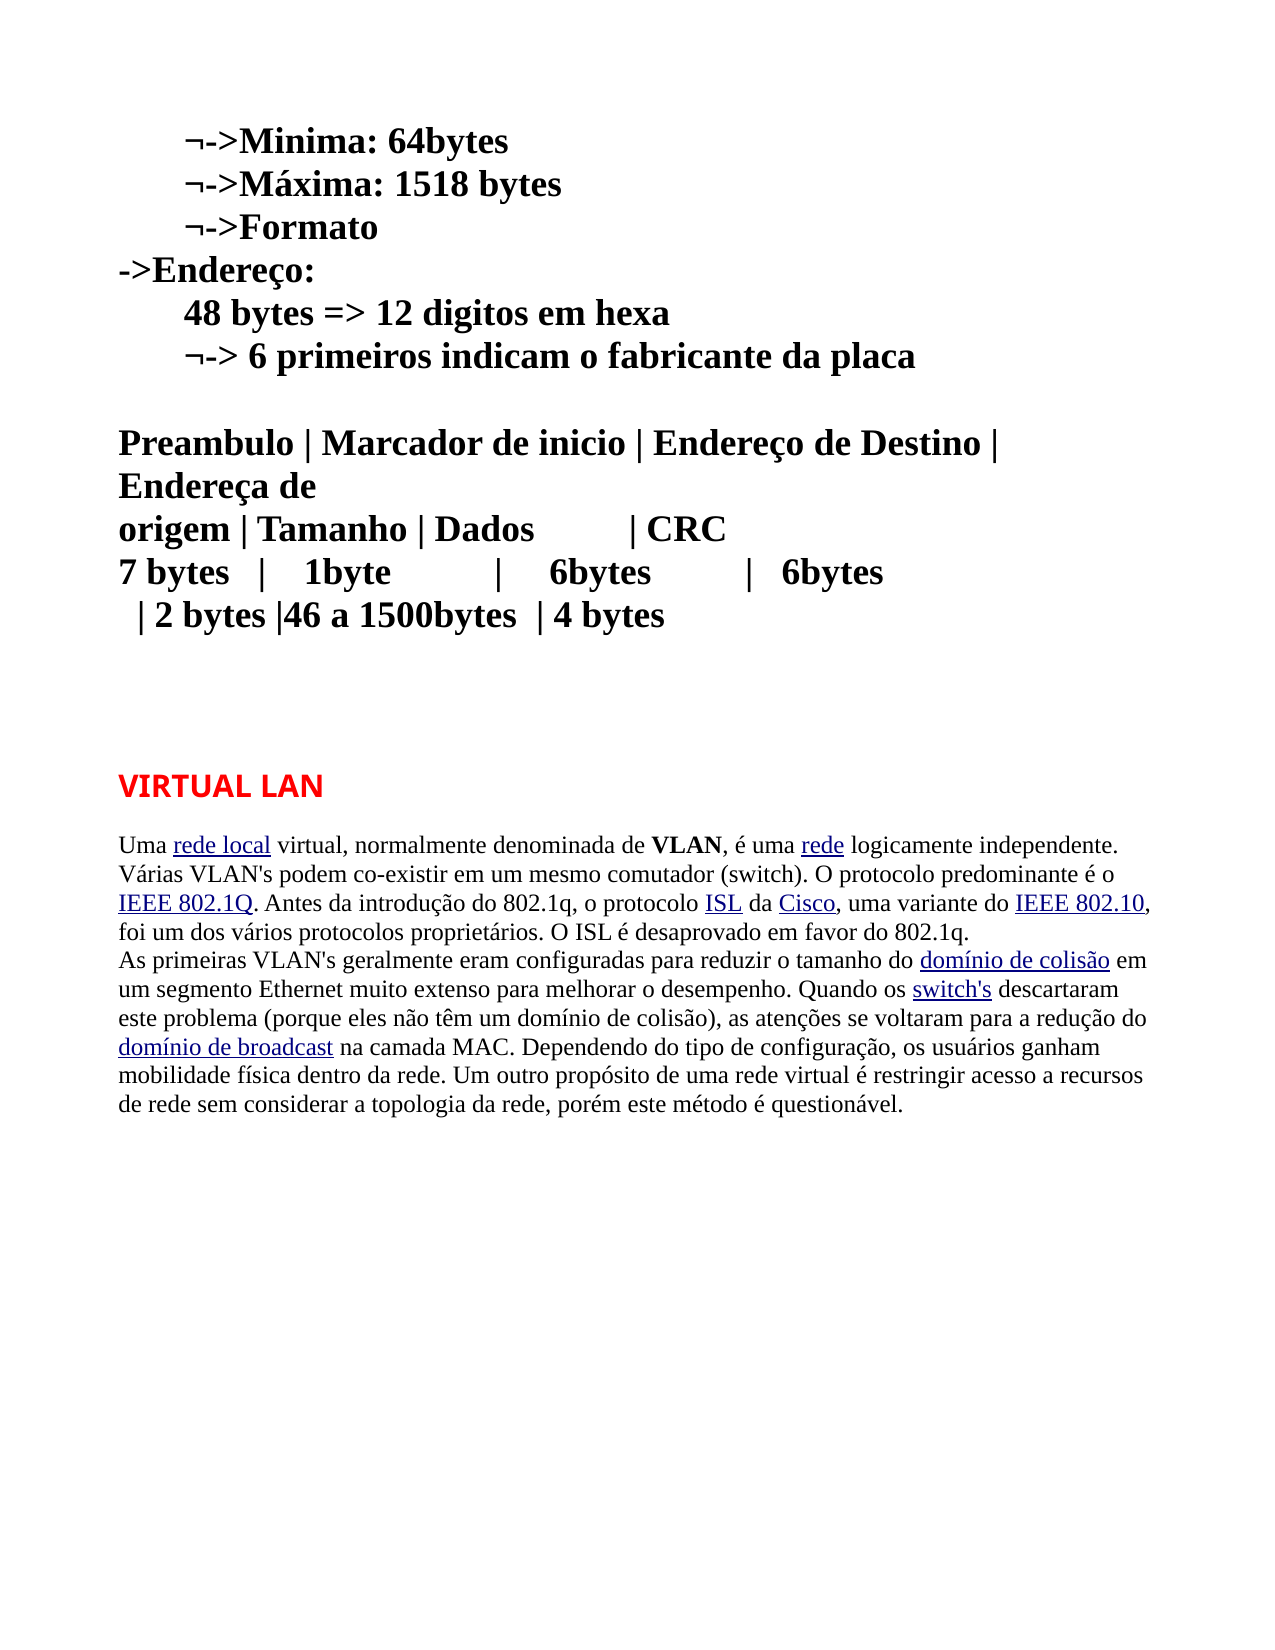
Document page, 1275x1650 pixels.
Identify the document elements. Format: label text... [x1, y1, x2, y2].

text VIRTUAL LAN [118, 764, 1157, 807]
subtitle ¬->Minima: 64bytes ¬->Máxima: 1518 bytes ¬->Formato ->Endereço: 48 bytes => 12 digitos em hexa ¬-> 6 primeiros indicam o fabricante da placa Preambulo | Marcador de inicio | Endereço de Destino | Endereça de origem | Tamanho | Dados | CRC 7 bytes | 1byte | 6bytes | 6bytes | 2 bytes |46 a 1500bytes | 4 bytes [118, 118, 1157, 636]
text Uma rede local virtual, normalmente denominada de VLAN, é uma rede logicamente independente. Várias VLAN's podem co-existir em um mesmo comutador (switch). O protocolo predominante é o IEEE 802.1Q. Antes da introdução do 802.1q, o protocolo ISL da Cisco, uma variante do IEEE 802.10, foi um dos vários protocolos proprietários. O ISL é desaprovado em favor do 802.1q. [118, 830, 1157, 945]
text As primeiras VLAN's geralmente eram configuradas para reduzir o tamanho do domínio de colisão em um segmento Ethernet muito extenso para melhorar o desempenho. Quando os switch's descartaram este problema (porque eles não têm um domínio de colisão), as atenções se voltaram para a redução do domínio de broadcast na camada MAC. Dependendo do tipo de configuração, os usuários ganham mobilidade física dentro da rede. Um outro propósito de uma rede virtual é restringir acesso a recursos de rede sem considerar a topologia da rede, porém este método é questionável. [118, 945, 1157, 1118]
